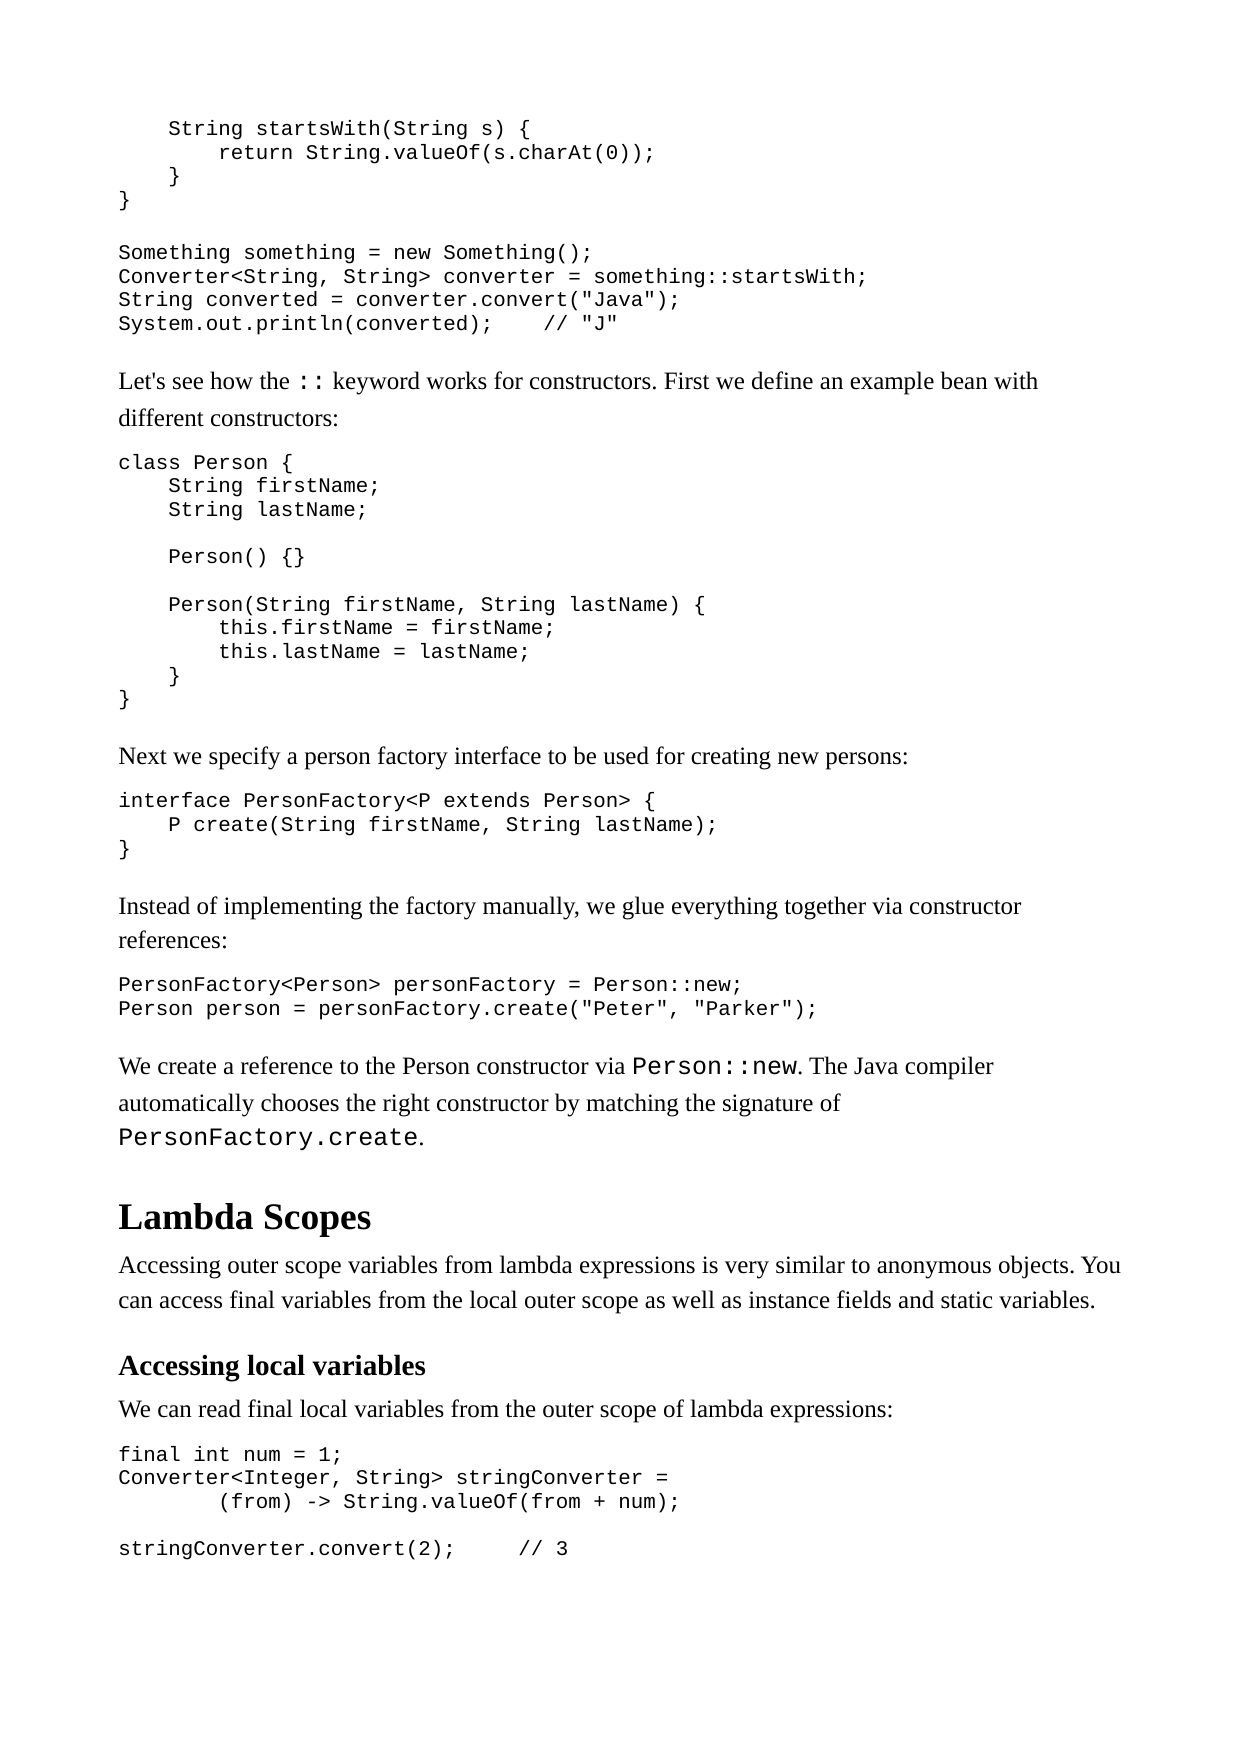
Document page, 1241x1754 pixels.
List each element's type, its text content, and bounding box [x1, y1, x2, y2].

text System.out.println(converted); // "J" [118, 313, 1122, 337]
text String lastName; [118, 499, 1122, 523]
text return String.valueOf(s.charAt(0)); [118, 142, 1122, 165]
text Let's see how the :: keyword works for constructors. First we define an example bean with different constructors: [118, 366, 1122, 432]
text We create a reference to the Person constructor via Person::new. The Java compiler automatically chooses the right constructor by matching the signature of PersonFactory.create. [118, 1051, 1122, 1153]
text class Person { [118, 452, 1122, 476]
text String converted = converter.convert("Java"); [118, 289, 1122, 313]
text this.firstName = firstName; [118, 617, 1122, 641]
text Accessing outer scope variables from lambda expressions is very similar to anonymous objects. You can access final variables from the local outer scope as well as instance fields and static variables. [118, 1250, 1122, 1313]
text } [118, 688, 1122, 712]
text We can read final local variables from the outer scope of lambda expressions: [118, 1394, 1122, 1423]
text Something something = new Something(); [118, 242, 1122, 266]
text (from) -> String.valueOf(from + num); [118, 1491, 1122, 1514]
text } [118, 838, 1122, 861]
text final int num = 1; [118, 1443, 1122, 1467]
text interface PersonFactory<P extends Person> { [118, 791, 1122, 814]
text P create(String firstName, String lastName); [118, 814, 1122, 838]
text Person person = personFactory.create("Peter", "Parker"); [118, 998, 1122, 1022]
text Next we specify a person factory interface to be used for creating new persons: [118, 741, 1122, 770]
text Person() {} [118, 546, 1122, 570]
text stringConverter.convert(2); // 3 [118, 1538, 1122, 1562]
subtitle Lambda Scopes [118, 1195, 1122, 1238]
text String startsWith(String s) { [118, 118, 1122, 142]
text } [118, 665, 1122, 688]
text } [118, 165, 1122, 189]
text String firstName; [118, 476, 1122, 499]
text Person(String firstName, String lastName) { [118, 594, 1122, 617]
text Instead of implementing the factory manually, we glue everything together via constructor references: [118, 891, 1122, 954]
text PersonFactory<Person> personFactory = Person::new; [118, 974, 1122, 998]
text Converter<String, String> converter = something::startsWith; [118, 266, 1122, 289]
text Converter<Integer, String> stringConverter = [118, 1467, 1122, 1491]
text this.lastName = lastName; [118, 641, 1122, 665]
subtitle Accessing local variables [118, 1348, 1122, 1382]
text } [118, 189, 1122, 213]
